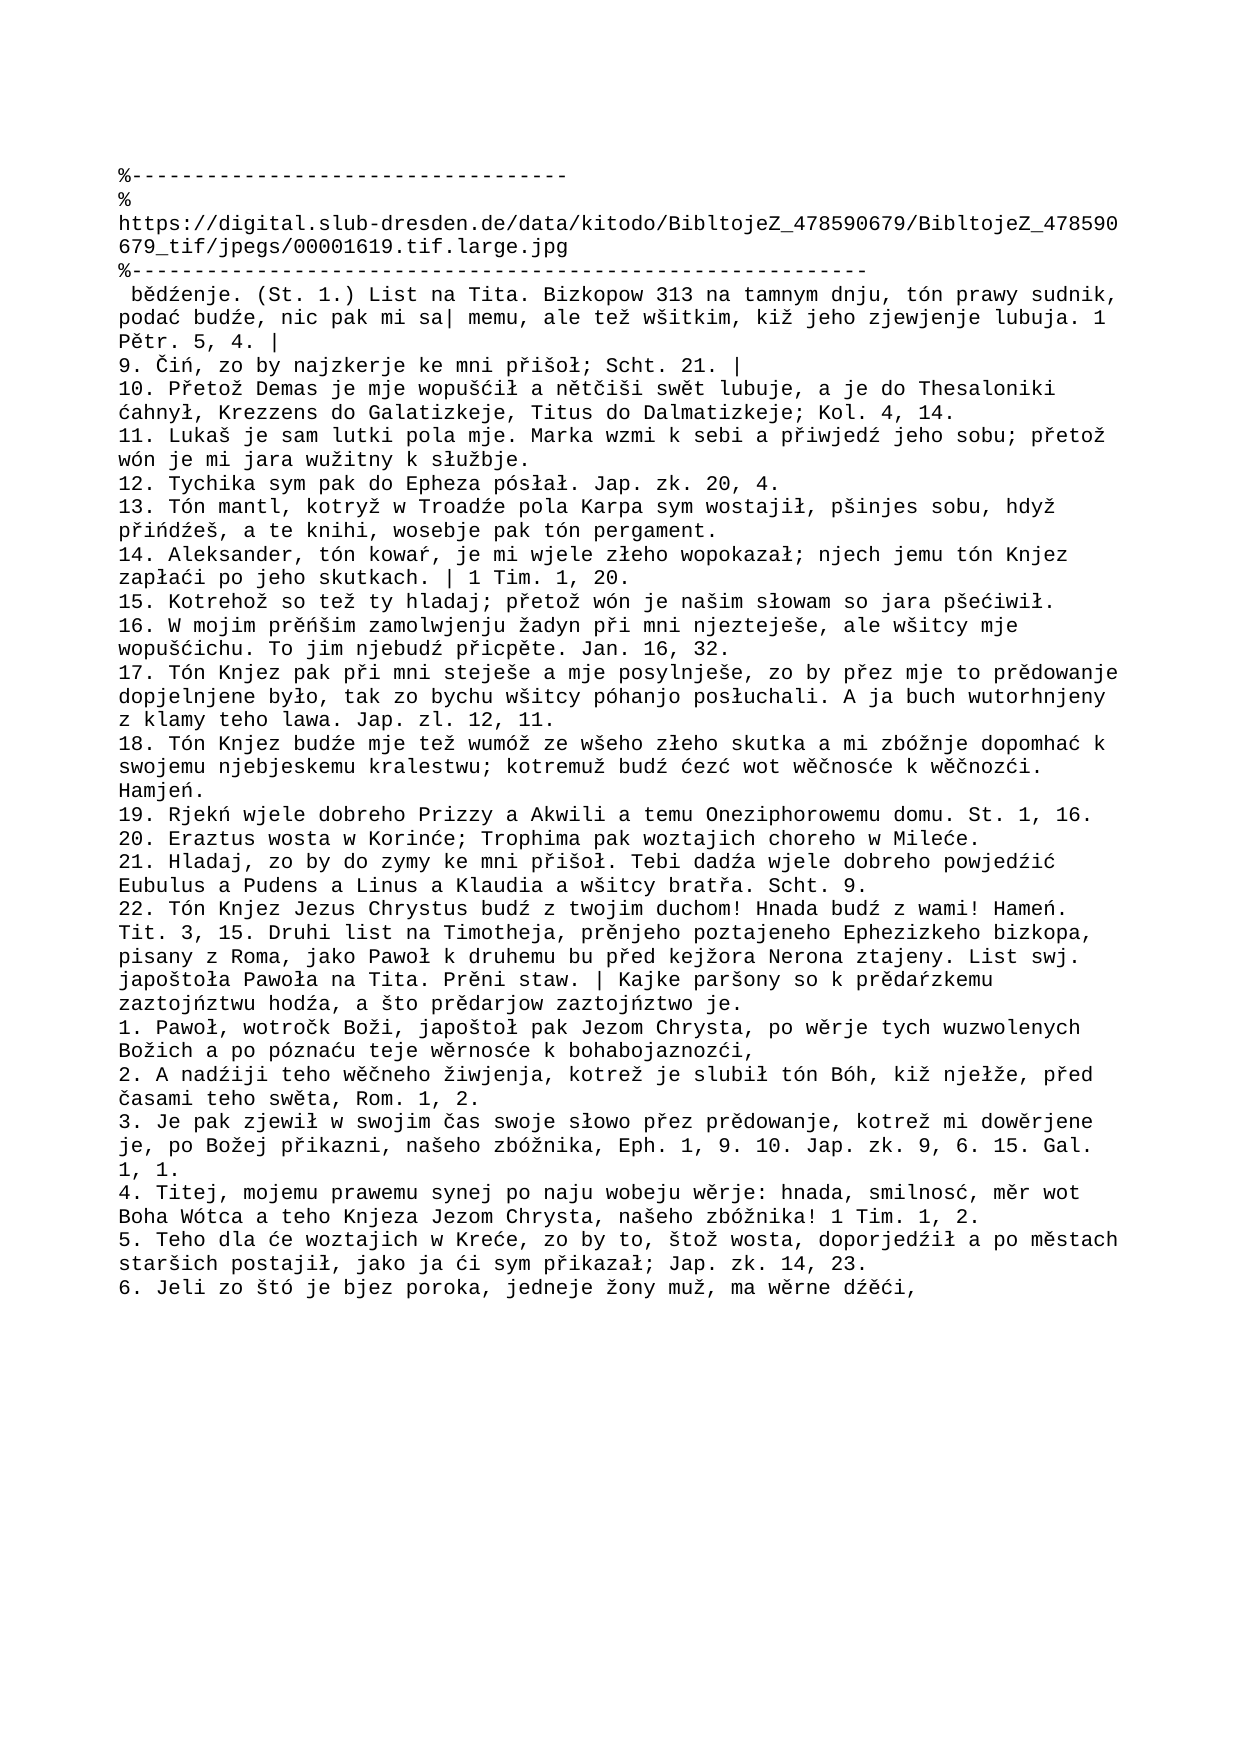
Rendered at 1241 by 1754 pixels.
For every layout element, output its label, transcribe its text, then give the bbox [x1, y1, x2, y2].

text 1. Pawoł, wotročk Boži, japoštoł pak Jezom Chrysta, po wěrje tych wuzwolenych Božich a po póznaću teje wěrnosće k bohabojaznozći, [118, 1017, 1122, 1064]
text 18. Tón Knjez budźe mje tež wumóž ze wšeho złeho skutka a mi zbóžnje dopomhać k swojemu njebjeskemu kralestwu; kotremuž budź ćezć wot wěčnosće k wěčnozći. Hamjeń. [118, 733, 1122, 804]
text 13. Tón mantl, kotryž w Troadźe pola Karpa sym wostajił, pšinjes sobu, hdyž přińdźeš, a te knihi, wosebje pak tón pergament. [118, 496, 1122, 544]
text 3. Je pak zjewił w swojim čas swoje słowo přez prědowanje, kotrež mi dowěrjene je, po Božej přikazni, našeho zbóžnika, Eph. 1, 9. 10. Jap. zk. 9, 6. 15. Gal. 1, 1. [118, 1111, 1122, 1182]
text 21. Hladaj, zo by do zymy ke mni přišoł. Tebi dadźa wjele dobreho powjedźić Eubulus a Pudens a Linus a Klaudia a wšitcy bratřa. Scht. 9. [118, 851, 1122, 898]
text % https://digital.slub-dresden.de/data/kitodo/BibltojeZ_478590679/BibltojeZ_478590679_tif/jpegs/00001619.tif.large.jpg [118, 189, 1122, 260]
text 11. Lukaš je sam lutki pola mje. Marka wzmi k sebi a přiwjedź jeho sobu; přetož wón je mi jara wužitny k słužbje. [118, 426, 1122, 473]
text bědźenje. (St. 1.) List na Tita. Bizkopow 313 na tamnym dnju, tón prawy sudnik, podać budźe, nic pak mi sa| memu, ale tež wšitkim, kiž jeho zjewjenje lubuja. 1 Pětr. 5, 4. | [118, 284, 1122, 354]
text 9. Čiń, zo by najzkerje ke mni přišoł; Scht. 21. | [118, 354, 1122, 378]
text 16. W mojim prěńšim zamolwjenju žadyn při mni njezteješe, ale wšitcy mje wopušćichu. To jim njebudź přicpěte. Jan. 16, 32. [118, 615, 1122, 662]
text 14. Aleksander, tón kowaŕ, je mi wjele złeho wopokazał; njech jemu tón Knjez zapłaći po jeho skutkach. | 1 Tim. 1, 20. [118, 544, 1122, 591]
text 12. Tychika sym pak do Epheza pósłał. Jap. zk. 20, 4. [118, 473, 1122, 496]
text 17. Tón Knjez pak při mni steješe a mje posylnješe, zo by přez mje to prědowanje dopjelnjene było, tak zo bychu wšitcy póhanjo posłuchali. A ja buch wutorhnjeny z klamy teho lawa. Jap. zl. 12, 11. [118, 662, 1122, 733]
text 20. Eraztus wosta w Korinće; Trophima pak woztajich choreho w Mileće. [118, 827, 1122, 851]
text %----------------------------------- [118, 165, 1122, 189]
text 19. Rjekń wjele dobreho Prizzy a Akwili a temu Oneziphorowemu domu. St. 1, 16. [118, 804, 1122, 827]
text 4. Titej, mojemu prawemu synej po naju wobeju wěrje: hnada, smilnosć, měr wot Boha Wótca a teho Knjeza Jezom Chrysta, našeho zbóžnika! 1 Tim. 1, 2. [118, 1182, 1122, 1229]
text %----------------------------------------------------------- [118, 260, 1122, 284]
text 6. Jeli zo štó je bjez poroka, jedneje žony muž, ma wěrne dźěći, [118, 1277, 1122, 1300]
text 5. Teho dla će woztajich w Kreće, zo by to, štož wosta, doporjedźił a po městach staršich postajił, jako ja ći sym přikazał; Jap. zk. 14, 23. [118, 1229, 1122, 1277]
text 22. Tón Knjez Jezus Chrystus budź z twojim duchom! Hnada budź z wami! Hameń. Tit. 3, 15. Druhi list na Timotheja, prěnjeho poztajeneho Ephezizkeho bizkopa, pisany z Roma, jako Pawoł k druhemu bu před kejžora Nerona ztajeny. List swj. japoštoła Pawoła na Tita. Prěni staw. | Kajke paršony so k prědaŕzkemu zaztojńztwu hodźa, a što prědarjow zaztojńztwo je. [118, 898, 1122, 1017]
text 2. A nadźiji teho wěčneho žiwjenja, kotrež je slubił tón Bóh, kiž njełže, před časami teho swěta, Rom. 1, 2. [118, 1064, 1122, 1111]
text 10. Přetož Demas je mje wopušćił a nětčiši swět lubuje, a je do Thesaloniki ćahnył, Krezzens do Galatizkeje, Titus do Dalmatizkeje; Kol. 4, 14. [118, 378, 1122, 426]
text 15. Kotrehož so tež ty hladaj; přetož wón je našim słowam so jara pšećiwił. [118, 591, 1122, 615]
